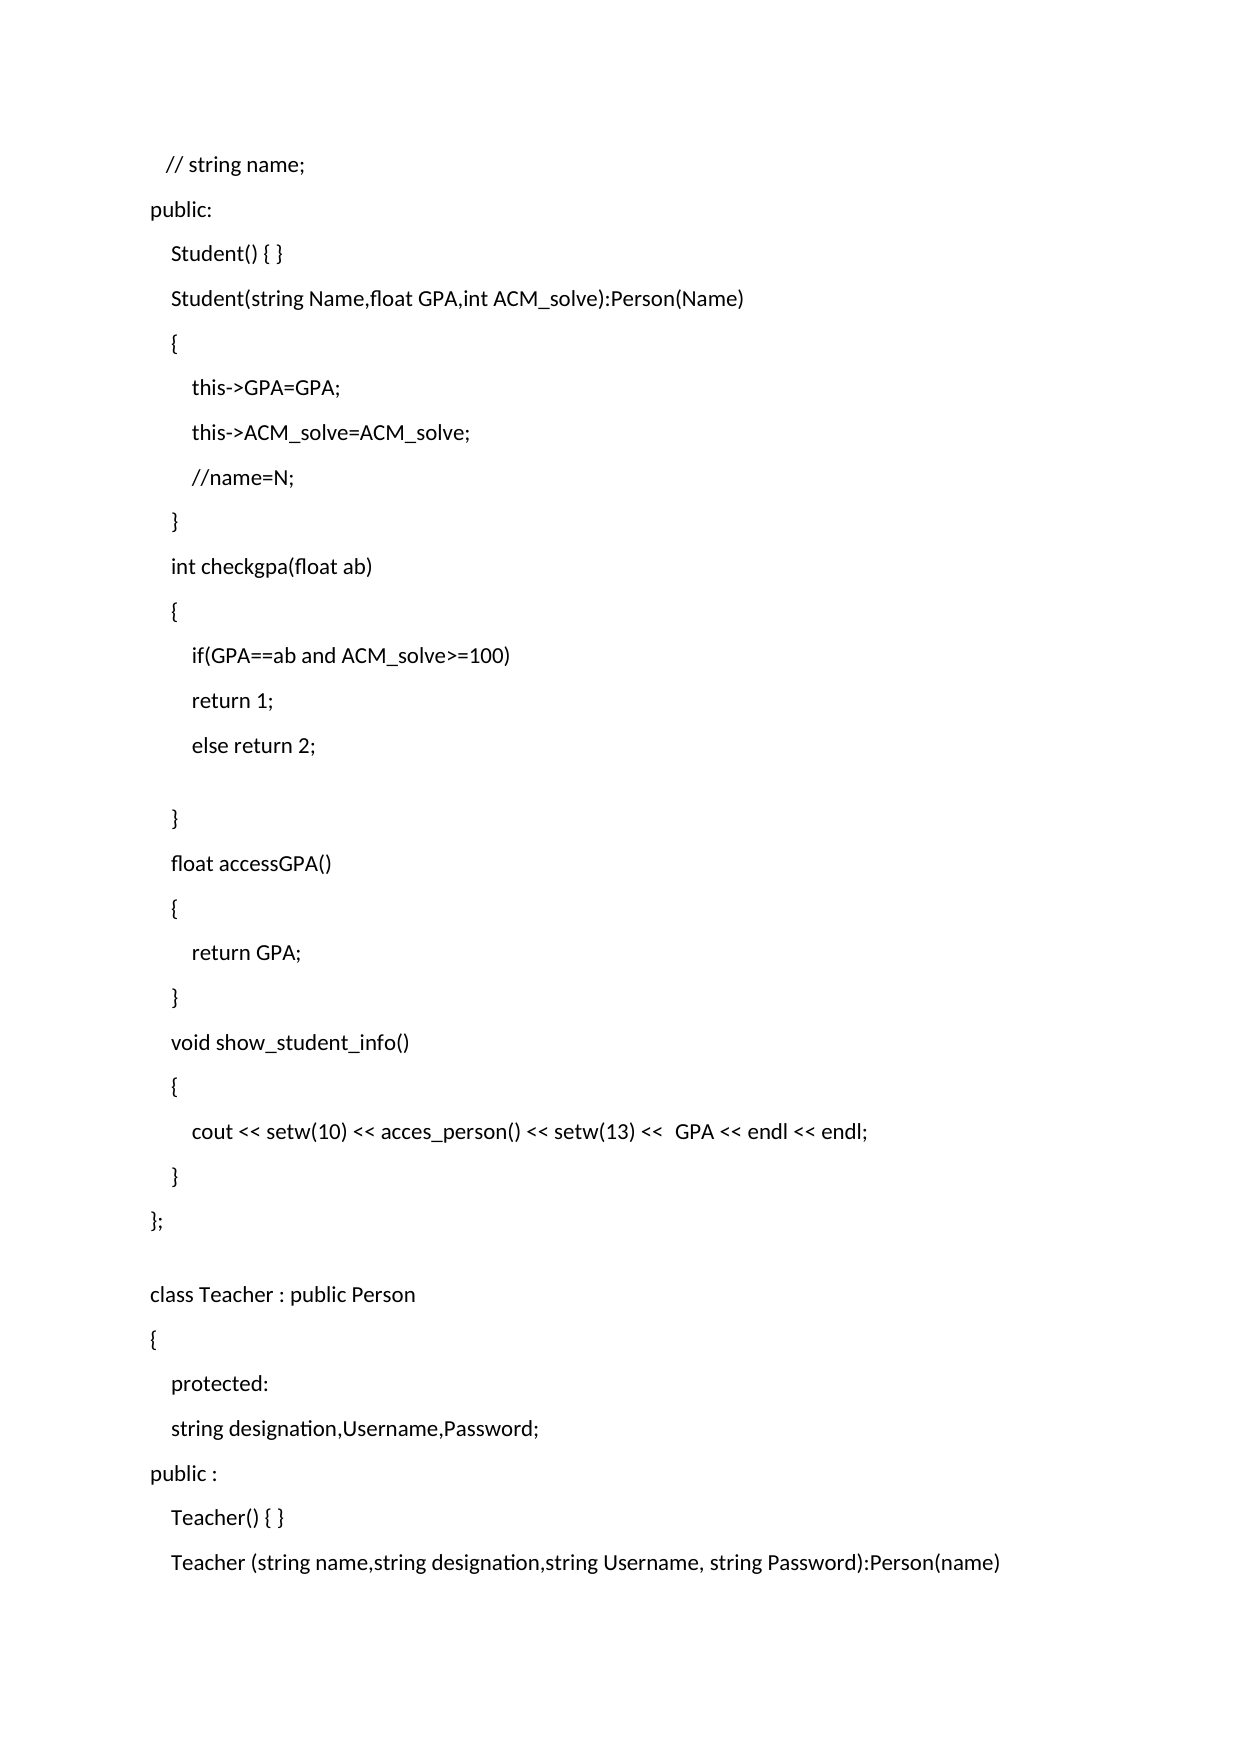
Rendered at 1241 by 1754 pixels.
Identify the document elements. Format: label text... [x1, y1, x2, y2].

text Teacher() { } [150, 1503, 1090, 1531]
text public: [150, 195, 1090, 223]
text this->GPA=GPA; [150, 373, 1090, 401]
text { [150, 1072, 1090, 1101]
text } [150, 1162, 1090, 1190]
text { [150, 597, 1090, 625]
text protected: [150, 1369, 1090, 1397]
text { [150, 329, 1090, 357]
text float accessGPA() [150, 849, 1090, 877]
text }; [150, 1207, 1090, 1234]
text void show_student_info() [150, 1028, 1090, 1056]
text string designation,Username,Password; [150, 1414, 1090, 1442]
text Student() { } [150, 239, 1090, 267]
text Student(string Name,float GPA,int ACM_solve):Person(Name) [150, 284, 1090, 312]
text { [150, 1325, 1090, 1353]
text //name=N; [150, 463, 1090, 491]
text Teacher (string name,string designation,string Username, string Password):Person(name) [150, 1548, 1090, 1576]
text } [150, 507, 1090, 536]
text class Teacher : public Person [150, 1280, 1090, 1308]
text { [150, 894, 1090, 922]
text } [150, 804, 1090, 832]
text return 1; [150, 686, 1090, 714]
text int checkgpa(float ab) [150, 552, 1090, 580]
text if(GPA==ab and ACM_solve>=100) [150, 642, 1090, 669]
text public : [150, 1459, 1090, 1487]
text // string name; [150, 150, 1090, 178]
text return GPA; [150, 938, 1090, 966]
text } [150, 983, 1090, 1011]
text else return 2; [150, 731, 1090, 759]
text this->ACM_solve=ACM_solve; [150, 418, 1090, 446]
text cout << setw(10) << acces_person() << setw(13) << GPA << endl << endl; [150, 1117, 1090, 1145]
